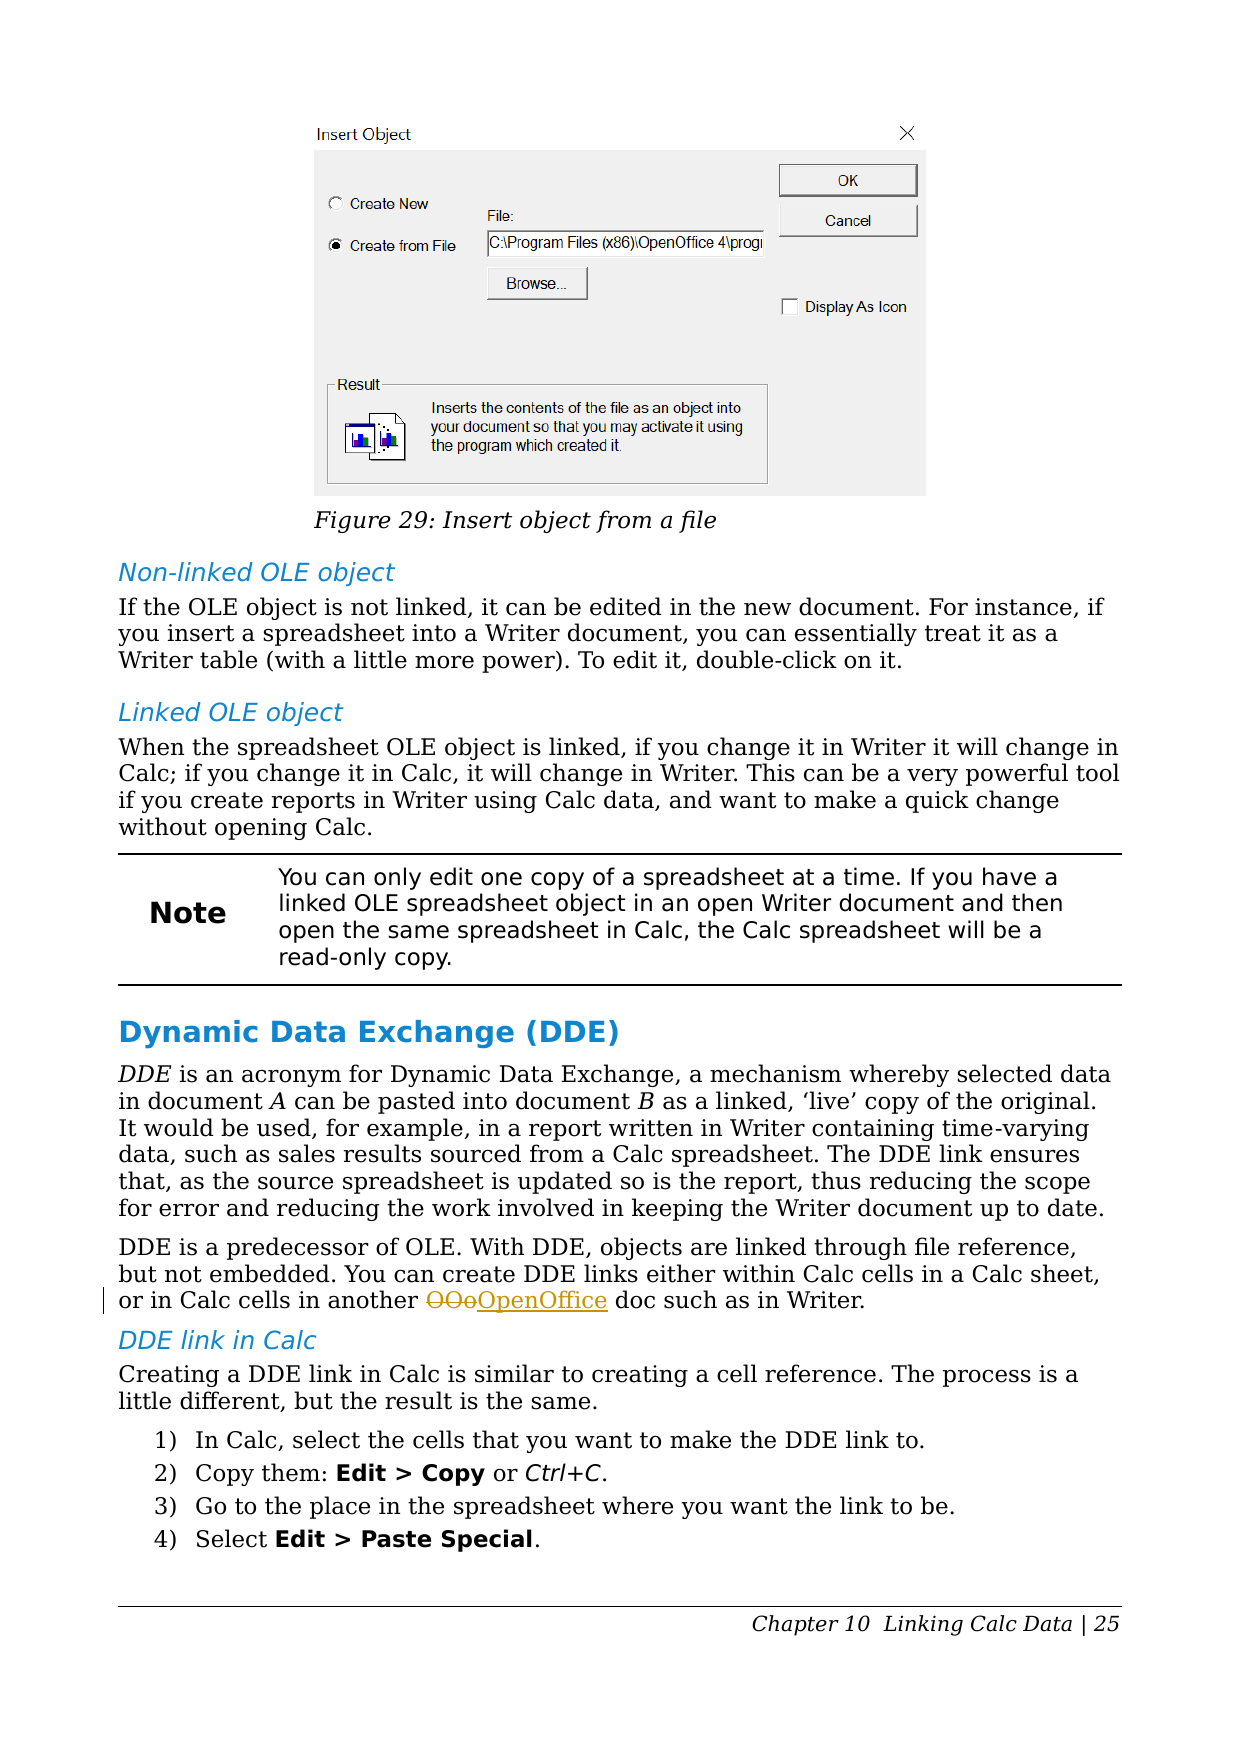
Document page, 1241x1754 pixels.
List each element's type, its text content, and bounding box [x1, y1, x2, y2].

list Go to the place in the spreadsheet where you want the link to be. [177, 1493, 1122, 1520]
subtitle DDE link in Calc [118, 1326, 1122, 1355]
list Copy them: Edit > Copy or Ctrl+C. [177, 1460, 1122, 1487]
text DDE is a predecessor of OLE. With DDE, objects are linked through file reference, but not embedded. You can create DDE links either within Calc cells in a Calc sheet, or in Calc cells in another OpenOffice doc such as in Writer. [118, 1234, 1122, 1314]
picture [314, 118, 927, 496]
table_header You can only edit one copy of a spreadsheet at a time. If you have a linked OLE spreadsheet object in an open Writer document and then open the same spreadsheet in Calc, the Calc spreadsheet will be a read-only copy. [257, 855, 1122, 984]
table_header Note [118, 855, 257, 984]
subtitle Non-linked OLE object [118, 558, 1122, 587]
subtitle Dynamic Data Exchange (DDE) [118, 1015, 1122, 1049]
text Creating a DDE link in Calc is similar to creating a cell reference. The process is a little different, but the result is the same. [118, 1361, 1122, 1415]
text If the OLE object is not linked, it can be edited in the new document. For instance, if you insert a spreadsheet into a Writer document, you can essentially treat it as a Writer table (with a little more power). To edit it, double-click on it. [118, 594, 1122, 674]
text When the spreadsheet OLE object is linked, if you change it in Writer it will change in Calc; if you change it in Calc, it will change in Writer. This can be a very powerful tool if you create reports in Writer using Calc data, and want to make a quick change without opening Calc. [118, 734, 1122, 841]
subtitle Linked OLE object [118, 698, 1122, 727]
list Select Edit > Paste Special. [177, 1526, 1122, 1553]
text DDE is an acronym for Dynamic Data Exchange, a mechanism whereby selected data in document A can be pasted into document B as a linked, ‘live’ copy of the original. It would be used, for example, in a report written in Writer containing time‑varying data, such as sales results sourced from a Calc spreadsheet. The DDE link ensures that, as the source spreadsheet is updated so is the report, thus reducing the scope for error and reducing the work involved in keeping the Writer document up to date. [118, 1062, 1122, 1222]
text Figure 29: Insert object from a file [314, 507, 926, 534]
list In Calc, select the cells that you want to make the DDE link to. [177, 1427, 1122, 1454]
